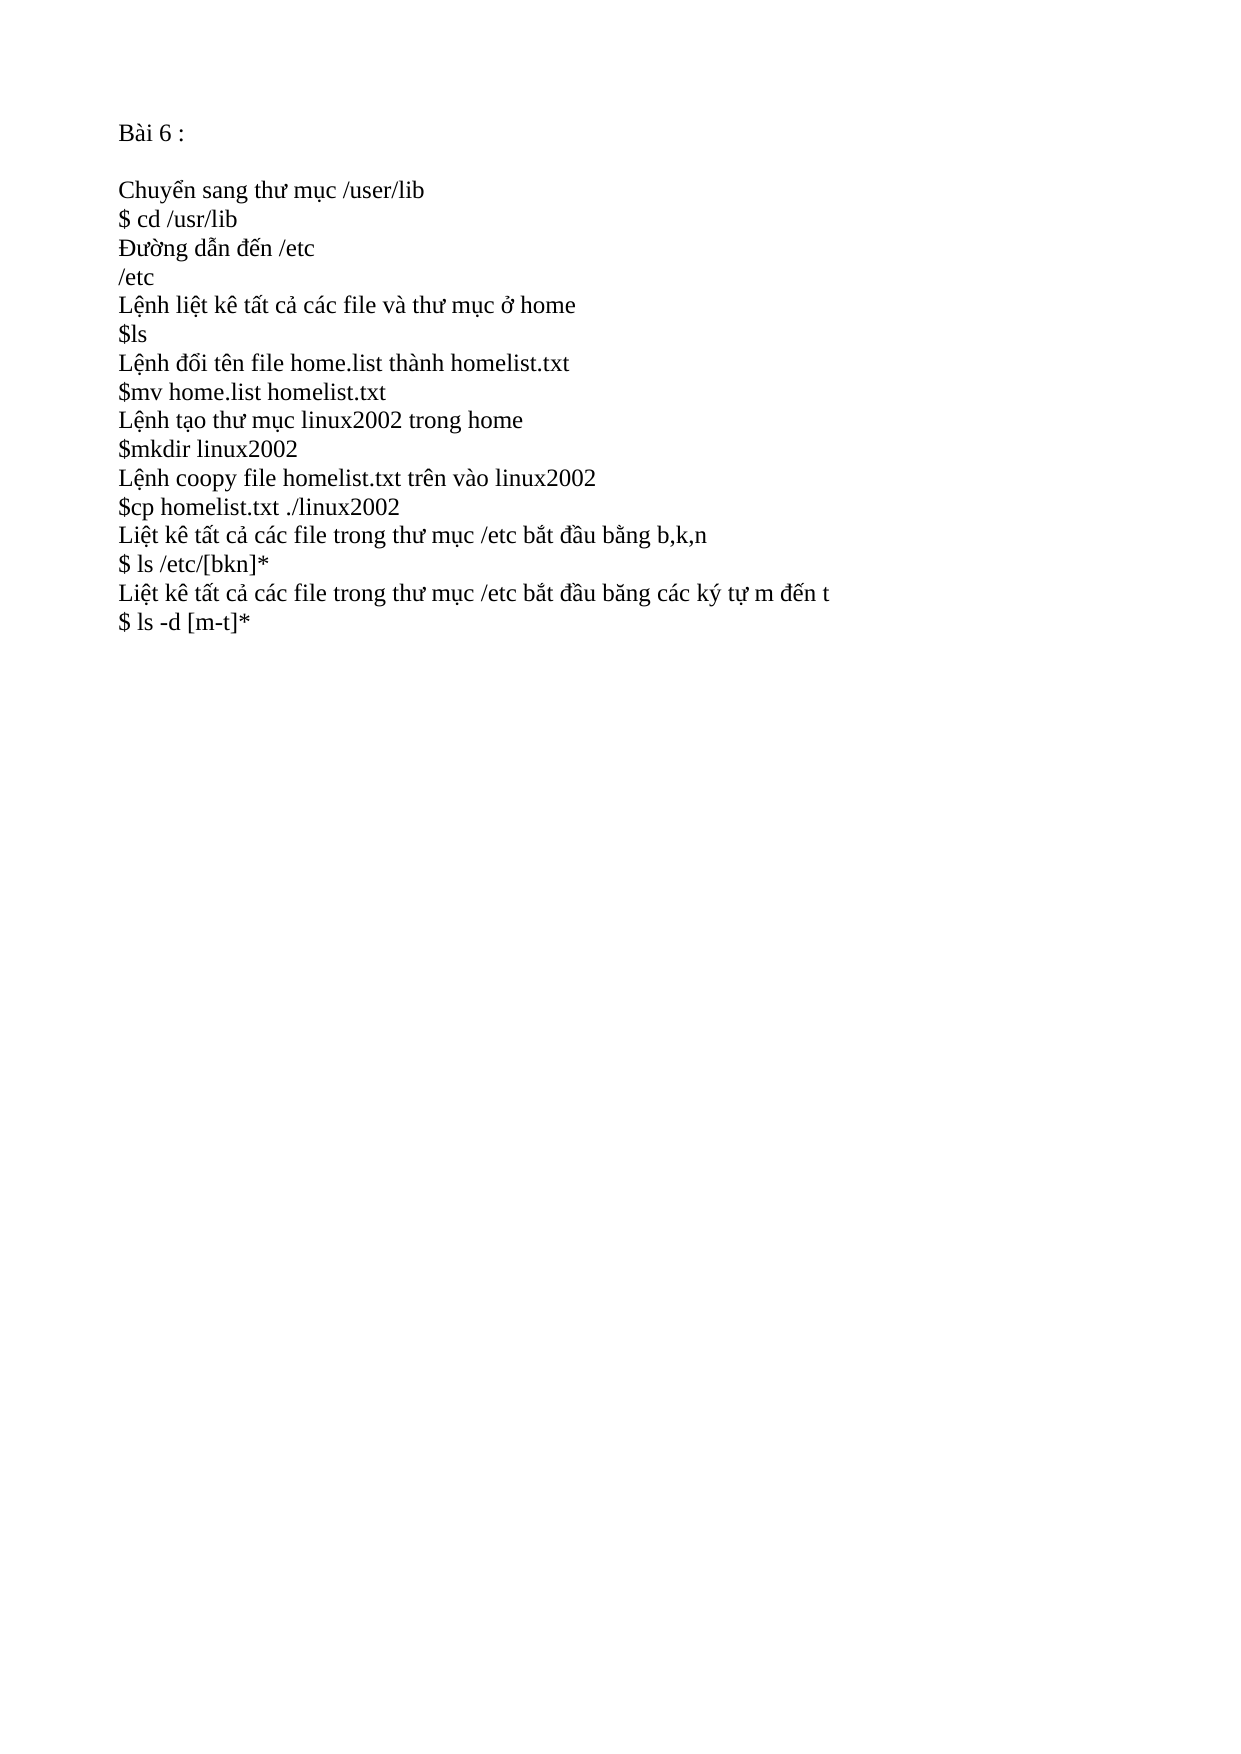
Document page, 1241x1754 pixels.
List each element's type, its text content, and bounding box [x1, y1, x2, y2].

text $ ls -d [m-t]* [118, 607, 1122, 636]
text $mkdir linux2002 [118, 434, 1122, 463]
text Lệnh liệt kê tất cả các file và thư mục ở home [118, 291, 1122, 319]
text Chuyển sang thư mục /user/lib [118, 176, 1122, 204]
text $cp homelist.txt ./linux2002 [118, 492, 1122, 521]
text Lệnh đổi tên file home.list thành homelist.txt [118, 348, 1122, 377]
text Bài 6 : [118, 118, 1122, 147]
text $ls [118, 319, 1122, 348]
text Liệt kê tất cả các file trong thư mục /etc bắt đầu băng các ký tự m đến t [118, 578, 1122, 607]
text Lệnh tạo thư mục linux2002 trong home [118, 406, 1122, 434]
text Đường dẫn đến /etc [118, 233, 1122, 262]
text $ ls /etc/[bkn]* [118, 549, 1122, 578]
text Liệt kê tất cả các file trong thư mục /etc bắt đầu bằng b,k,n [118, 521, 1122, 549]
text Lệnh coopy file homelist.txt trên vào linux2002 [118, 463, 1122, 492]
text $mv home.list homelist.txt [118, 377, 1122, 406]
text $ cd /usr/lib [118, 204, 1122, 233]
text /etc [118, 262, 1122, 291]
